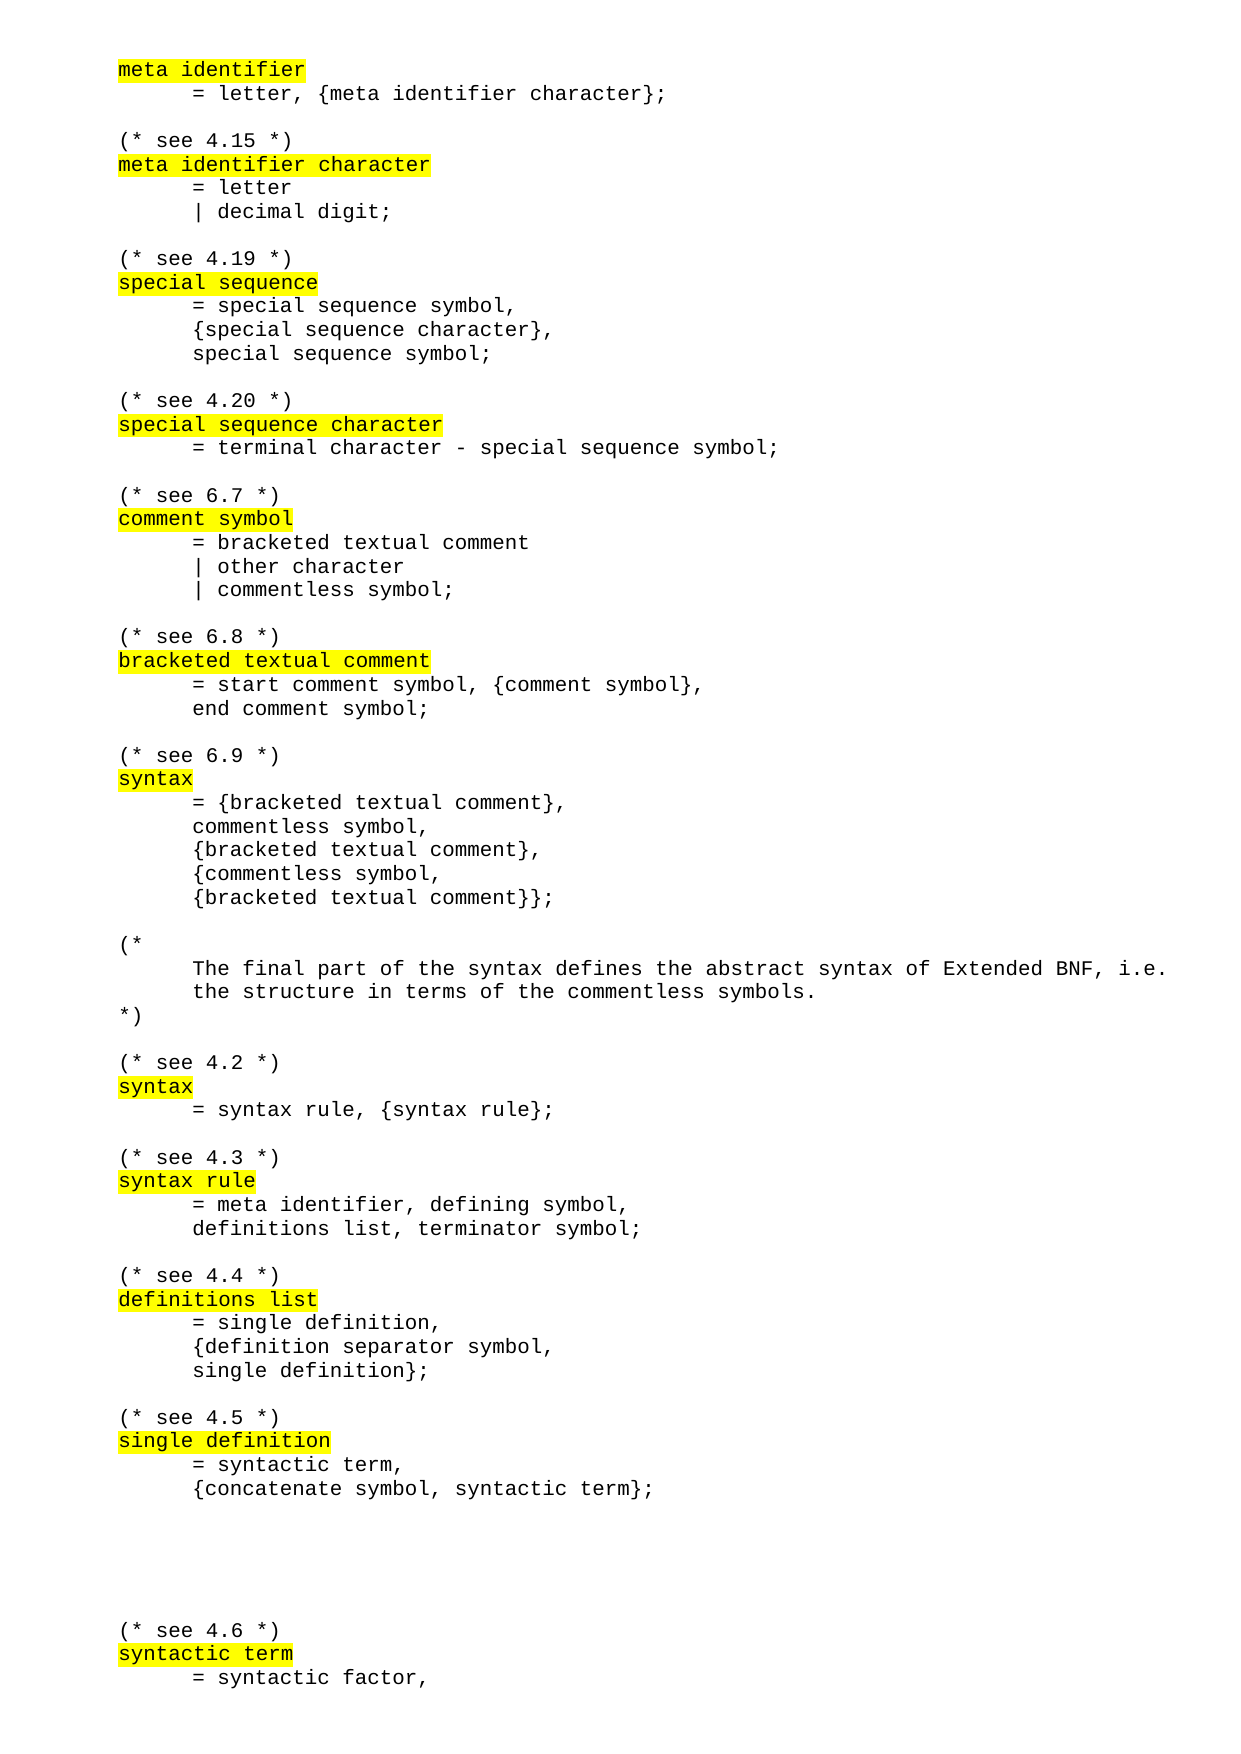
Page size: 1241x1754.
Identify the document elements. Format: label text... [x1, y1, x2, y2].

text comment symbol [118, 508, 1181, 532]
text definitions list [118, 1289, 1181, 1312]
text special sequence [118, 272, 1181, 296]
text syntax [118, 1076, 1181, 1099]
text definitions list, terminator symbol; [118, 1218, 1181, 1241]
text (* [118, 934, 1181, 958]
text = terminal character - special sequence symbol; [118, 437, 1181, 461]
text | other character [118, 556, 1181, 579]
text (* see 4.19 *) [118, 248, 1181, 272]
text single definition}; [118, 1359, 1181, 1383]
text = special sequence symbol, [118, 296, 1181, 319]
text (* see 4.4 *) [118, 1265, 1181, 1289]
text (* see 4.20 *) [118, 390, 1181, 414]
text {concatenate symbol, syntactic term}; [118, 1478, 1181, 1501]
text meta identifier character [118, 154, 1181, 177]
text = single definition, [118, 1312, 1181, 1336]
text = start comment symbol, {comment symbol}, [118, 674, 1181, 697]
text = {bracketed textual comment}, [118, 792, 1181, 816]
text | decimal digit; [118, 201, 1181, 224]
text bracketed textual comment [118, 650, 1181, 674]
text meta identifier [118, 59, 1181, 83]
text = letter, {meta identifier character}; [118, 83, 1181, 106]
text The final part of the syntax defines the abstract syntax of Extended BNF, i.e. the structure in terms of the commentless symbols. [118, 958, 1181, 1005]
text = letter [118, 177, 1181, 201]
text *) [118, 1005, 1181, 1028]
text = bracketed textual comment [118, 532, 1181, 556]
text syntactic term [118, 1643, 1181, 1667]
text syntax rule [118, 1170, 1181, 1194]
text special sequence symbol; [118, 343, 1181, 366]
text special sequence character [118, 414, 1181, 437]
text {definition separator symbol, [118, 1336, 1181, 1359]
text (* see 4.5 *) [118, 1407, 1181, 1431]
text (* see 4.6 *) [118, 1620, 1181, 1643]
text = syntax rule, {syntax rule}; [118, 1099, 1181, 1123]
text (* see 6.9 *) [118, 745, 1181, 768]
text {special sequence character}, [118, 319, 1181, 343]
text (* see 6.8 *) [118, 627, 1181, 650]
text commentless symbol, [118, 816, 1181, 839]
text = meta identifier, defining symbol, [118, 1194, 1181, 1218]
text (* see 4.3 *) [118, 1147, 1181, 1170]
text = syntactic term, [118, 1454, 1181, 1478]
text {bracketed textual comment}}; [118, 887, 1181, 910]
text end comment symbol; [118, 697, 1181, 721]
text (* see 6.7 *) [118, 485, 1181, 508]
text syntax [118, 768, 1181, 792]
text (* see 4.2 *) [118, 1052, 1181, 1076]
text = syntactic factor, [118, 1667, 1181, 1691]
text {commentless symbol, [118, 863, 1181, 887]
text (* see 4.15 *) [118, 130, 1181, 154]
text | commentless symbol; [118, 579, 1181, 603]
text single definition [118, 1431, 1181, 1454]
text {bracketed textual comment}, [118, 839, 1181, 863]
